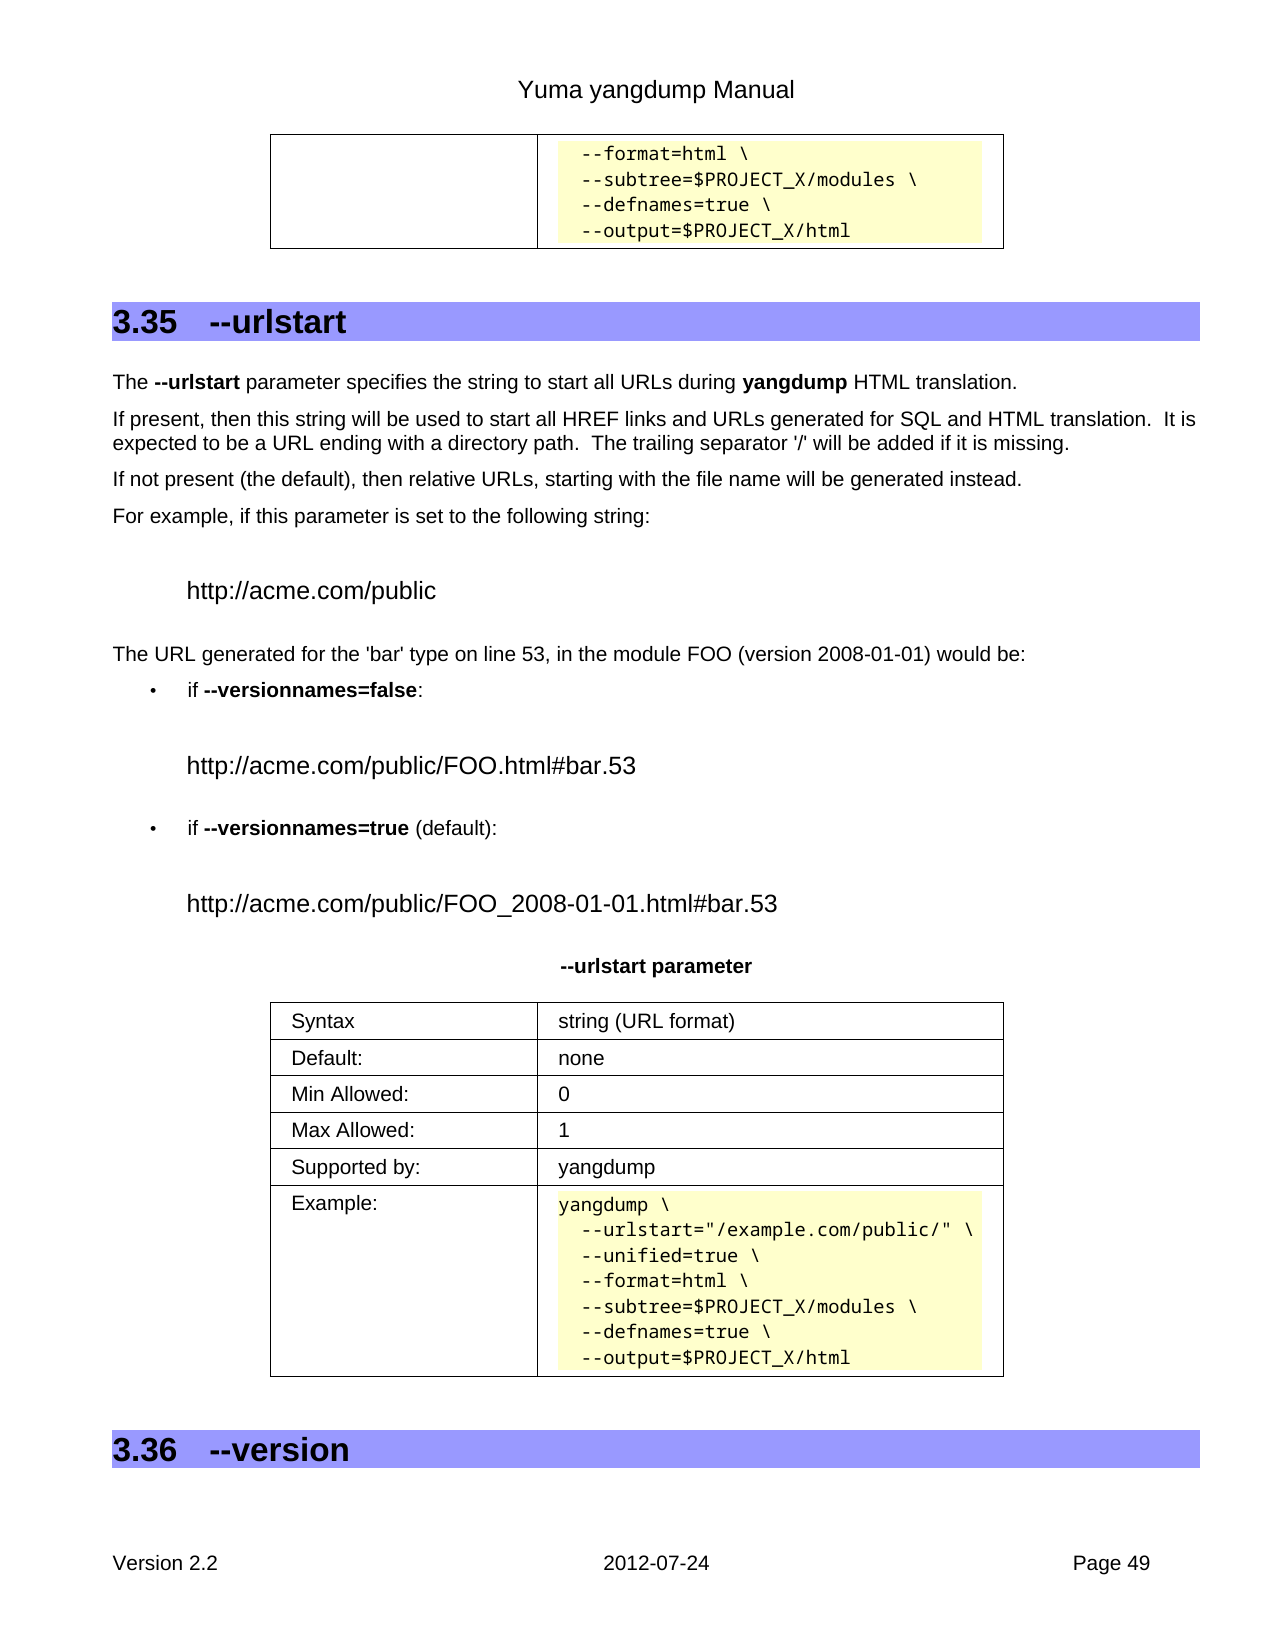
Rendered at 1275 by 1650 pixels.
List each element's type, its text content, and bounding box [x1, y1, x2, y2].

text http://acme.com/public/FOO_2008-01-01.html#bar.53 [112, 889, 1200, 918]
table_cell none [538, 1040, 1003, 1075]
list if --versionnames=true (default): [150, 816, 1200, 840]
text The URL generated for the 'bar' type on line 53, in the module FOO (version 2008-01-01) would be: [112, 642, 1200, 666]
text If present, then this string will be used to start all HREF links and URLs generated for SQL and HTML translation. It is expected to be a URL ending with a directory path. The trailing separator '/' will be added if it is missing. [112, 407, 1200, 454]
table_cell --format=html \ --subtree=$PROJECT_X/modules \ --defnames=true \ --output=$PROJECT_X/html [538, 135, 1003, 248]
list if --versionnames=false: [150, 678, 1200, 702]
table_cell yangdump \ --urlstart="/example.com/public/" \ --unified=true \ --format=html \ --subtree=$PROJECT_X/modules \ --defnames=true \ --output=$PROJECT_X/html [538, 1186, 1003, 1376]
table_cell Supported by: [271, 1149, 537, 1184]
text The --urlstart parameter specifies the string to start all URLs during yangdump HTML translation. [112, 370, 1200, 394]
table_header string (URL format) [538, 1003, 1003, 1039]
table_header Syntax [271, 1003, 537, 1039]
subtitle --urlstart [112, 302, 1200, 341]
table_cell Default: [271, 1040, 537, 1075]
table_cell [271, 135, 537, 248]
table_cell 1 [538, 1113, 1003, 1148]
text http://acme.com/public [112, 576, 1200, 605]
table_cell Min Allowed: [271, 1076, 537, 1112]
table_cell Max Allowed: [271, 1113, 537, 1148]
text If not present (the default), then relative URLs, starting with the file name will be generated instead. [112, 467, 1200, 491]
table_cell 0 [538, 1076, 1003, 1112]
subtitle --urlstart parameter [127, 954, 1185, 978]
table_cell Example: [271, 1186, 537, 1376]
text For example, if this parameter is set to the following string: [112, 503, 1200, 527]
text http://acme.com/public/FOO.html#bar.53 [112, 751, 1200, 780]
subtitle --version [112, 1430, 1200, 1468]
table_cell yangdump [538, 1149, 1003, 1184]
